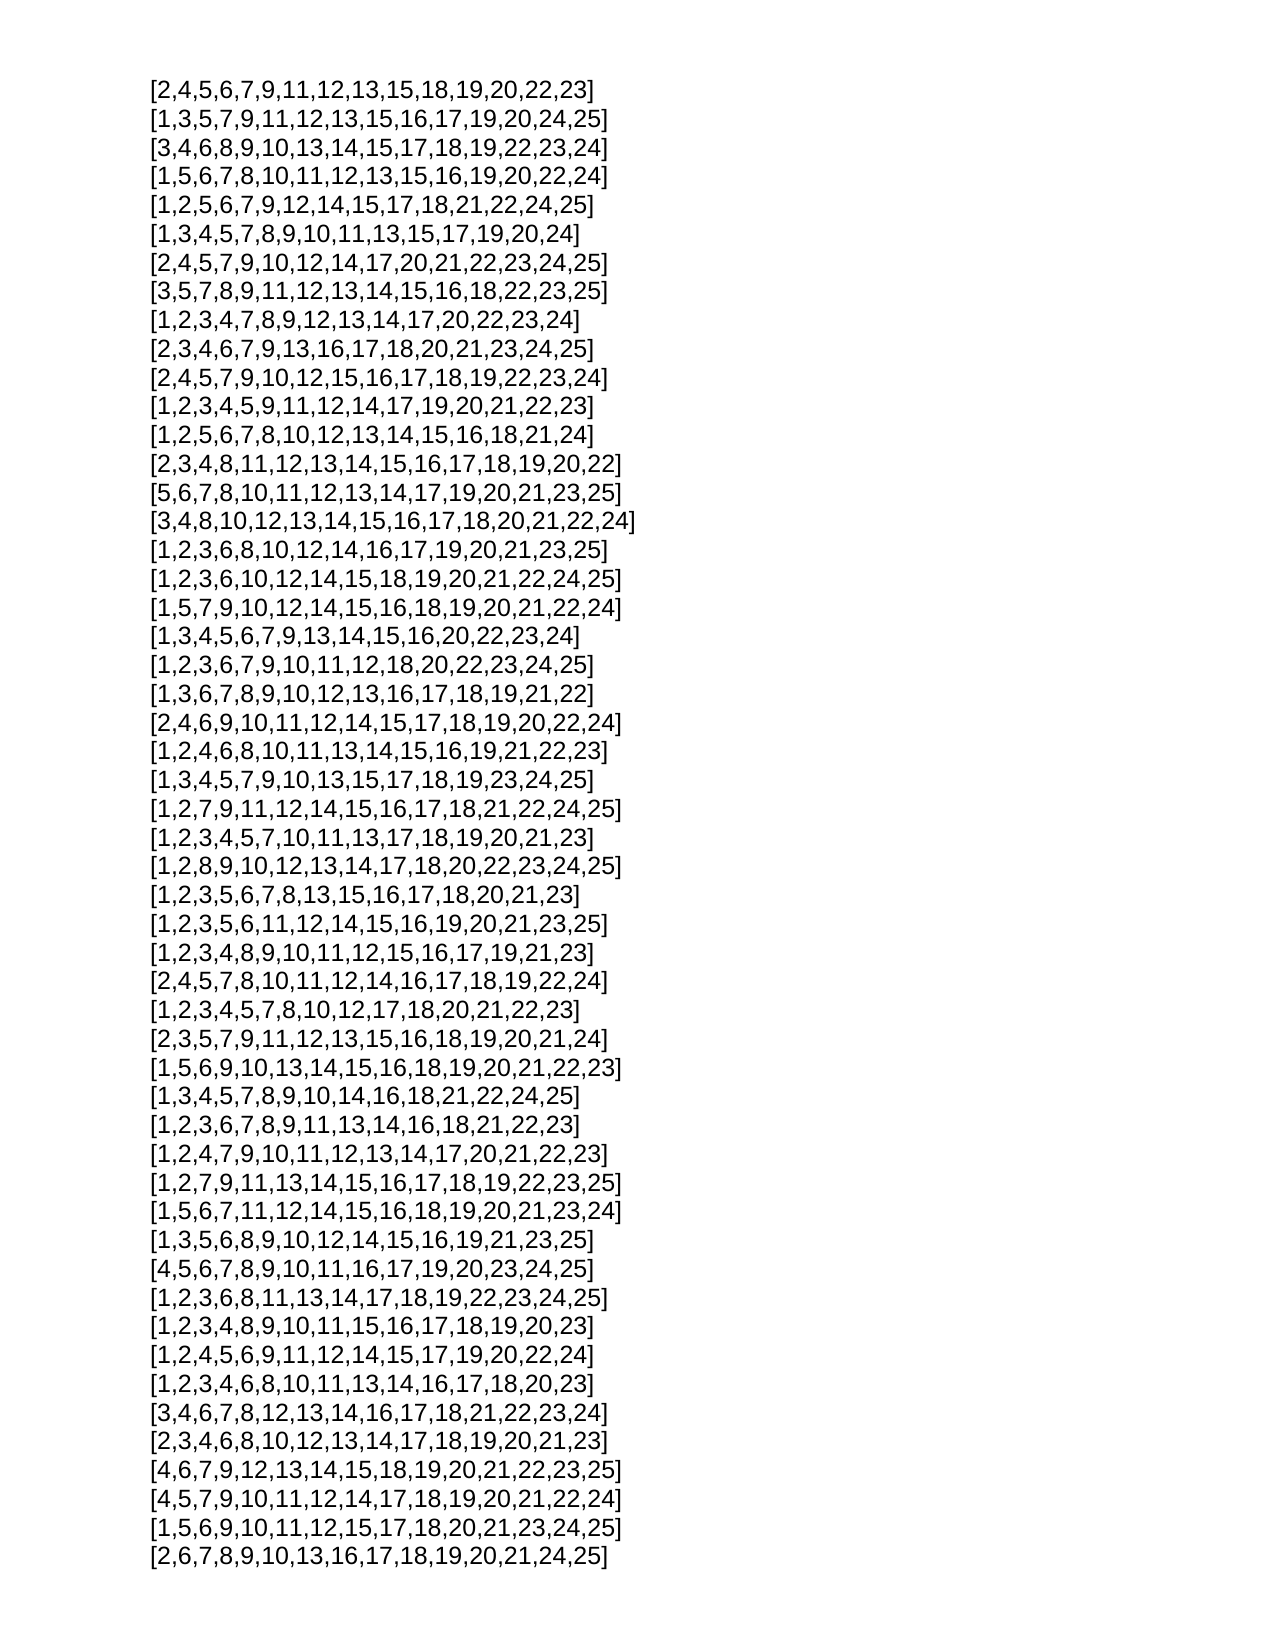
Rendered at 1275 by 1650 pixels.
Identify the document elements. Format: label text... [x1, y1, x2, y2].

text [1,2,3,6,7,8,9,11,13,14,16,18,21,22,23] [150, 1110, 1125, 1139]
text [4,5,7,9,10,11,12,14,17,18,19,20,21,22,24] [150, 1484, 1125, 1512]
text [1,2,4,5,6,9,11,12,14,15,17,19,20,22,24] [150, 1340, 1125, 1369]
text [1,3,5,7,9,11,12,13,15,16,17,19,20,24,25] [150, 104, 1125, 132]
text [1,3,6,7,8,9,10,12,13,16,17,18,19,21,22] [150, 679, 1125, 707]
text [1,2,3,6,7,9,10,11,12,18,20,22,23,24,25] [150, 650, 1125, 679]
text [1,2,3,4,5,7,10,11,13,17,18,19,20,21,23] [150, 822, 1125, 851]
text [1,5,6,9,10,13,14,15,16,18,19,20,21,22,23] [150, 1052, 1125, 1081]
text [1,5,6,7,8,10,11,12,13,15,16,19,20,22,24] [150, 161, 1125, 190]
text [1,2,3,5,6,7,8,13,15,16,17,18,20,21,23] [150, 880, 1125, 909]
text [3,4,8,10,12,13,14,15,16,17,18,20,21,22,24] [150, 506, 1125, 535]
text [3,4,6,7,8,12,13,14,16,17,18,21,22,23,24] [150, 1397, 1125, 1426]
text [2,3,4,8,11,12,13,14,15,16,17,18,19,20,22] [150, 449, 1125, 477]
text [1,2,3,6,8,11,13,14,17,18,19,22,23,24,25] [150, 1282, 1125, 1311]
text [4,5,6,7,8,9,10,11,16,17,19,20,23,24,25] [150, 1254, 1125, 1282]
text [2,3,4,6,7,9,13,16,17,18,20,21,23,24,25] [150, 334, 1125, 362]
text [2,4,5,7,9,10,12,15,16,17,18,19,22,23,24] [150, 362, 1125, 391]
text [1,2,7,9,11,12,14,15,16,17,18,21,22,24,25] [150, 794, 1125, 822]
text [2,3,5,7,9,11,12,13,15,16,18,19,20,21,24] [150, 1024, 1125, 1052]
text [1,2,3,4,5,7,8,10,12,17,18,20,21,22,23] [150, 995, 1125, 1024]
text [1,5,6,7,11,12,14,15,16,18,19,20,21,23,24] [150, 1196, 1125, 1225]
text [1,2,4,7,9,10,11,12,13,14,17,20,21,22,23] [150, 1139, 1125, 1167]
text [4,6,7,9,12,13,14,15,18,19,20,21,22,23,25] [150, 1455, 1125, 1484]
text [1,2,3,4,8,9,10,11,15,16,17,18,19,20,23] [150, 1311, 1125, 1340]
text [1,2,3,4,8,9,10,11,12,15,16,17,19,21,23] [150, 937, 1125, 966]
text [3,5,7,8,9,11,12,13,14,15,16,18,22,23,25] [150, 276, 1125, 305]
text [1,5,7,9,10,12,14,15,16,18,19,20,21,22,24] [150, 592, 1125, 621]
text [1,2,5,6,7,9,12,14,15,17,18,21,22,24,25] [150, 190, 1125, 219]
text [2,4,5,6,7,9,11,12,13,15,18,19,20,22,23] [150, 75, 1125, 104]
text [1,2,3,6,8,10,12,14,16,17,19,20,21,23,25] [150, 535, 1125, 564]
text [3,4,6,8,9,10,13,14,15,17,18,19,22,23,24] [150, 132, 1125, 161]
text [1,3,4,5,7,8,9,10,11,13,15,17,19,20,24] [150, 219, 1125, 247]
text [1,2,3,4,6,8,10,11,13,14,16,17,18,20,23] [150, 1369, 1125, 1397]
text [2,4,5,7,9,10,12,14,17,20,21,22,23,24,25] [150, 247, 1125, 276]
text [2,4,5,7,8,10,11,12,14,16,17,18,19,22,24] [150, 966, 1125, 995]
text [2,6,7,8,9,10,13,16,17,18,19,20,21,24,25] [150, 1541, 1125, 1570]
text [1,2,7,9,11,13,14,15,16,17,18,19,22,23,25] [150, 1167, 1125, 1196]
text [1,2,3,6,10,12,14,15,18,19,20,21,22,24,25] [150, 564, 1125, 592]
text [1,2,8,9,10,12,13,14,17,18,20,22,23,24,25] [150, 851, 1125, 880]
text [1,2,5,6,7,8,10,12,13,14,15,16,18,21,24] [150, 420, 1125, 449]
text [1,3,4,5,6,7,9,13,14,15,16,20,22,23,24] [150, 621, 1125, 650]
text [2,3,4,6,8,10,12,13,14,17,18,19,20,21,23] [150, 1426, 1125, 1455]
text [1,2,3,5,6,11,12,14,15,16,19,20,21,23,25] [150, 909, 1125, 937]
text [1,3,4,5,7,9,10,13,15,17,18,19,23,24,25] [150, 765, 1125, 794]
text [1,2,3,4,5,9,11,12,14,17,19,20,21,22,23] [150, 391, 1125, 420]
text [1,3,5,6,8,9,10,12,14,15,16,19,21,23,25] [150, 1225, 1125, 1254]
text [1,5,6,9,10,11,12,15,17,18,20,21,23,24,25] [150, 1512, 1125, 1541]
text [1,2,4,6,8,10,11,13,14,15,16,19,21,22,23] [150, 736, 1125, 765]
text [2,4,6,9,10,11,12,14,15,17,18,19,20,22,24] [150, 707, 1125, 736]
text [5,6,7,8,10,11,12,13,14,17,19,20,21,23,25] [150, 477, 1125, 506]
text [1,2,3,4,7,8,9,12,13,14,17,20,22,23,24] [150, 305, 1125, 334]
text [1,3,4,5,7,8,9,10,14,16,18,21,22,24,25] [150, 1081, 1125, 1110]
